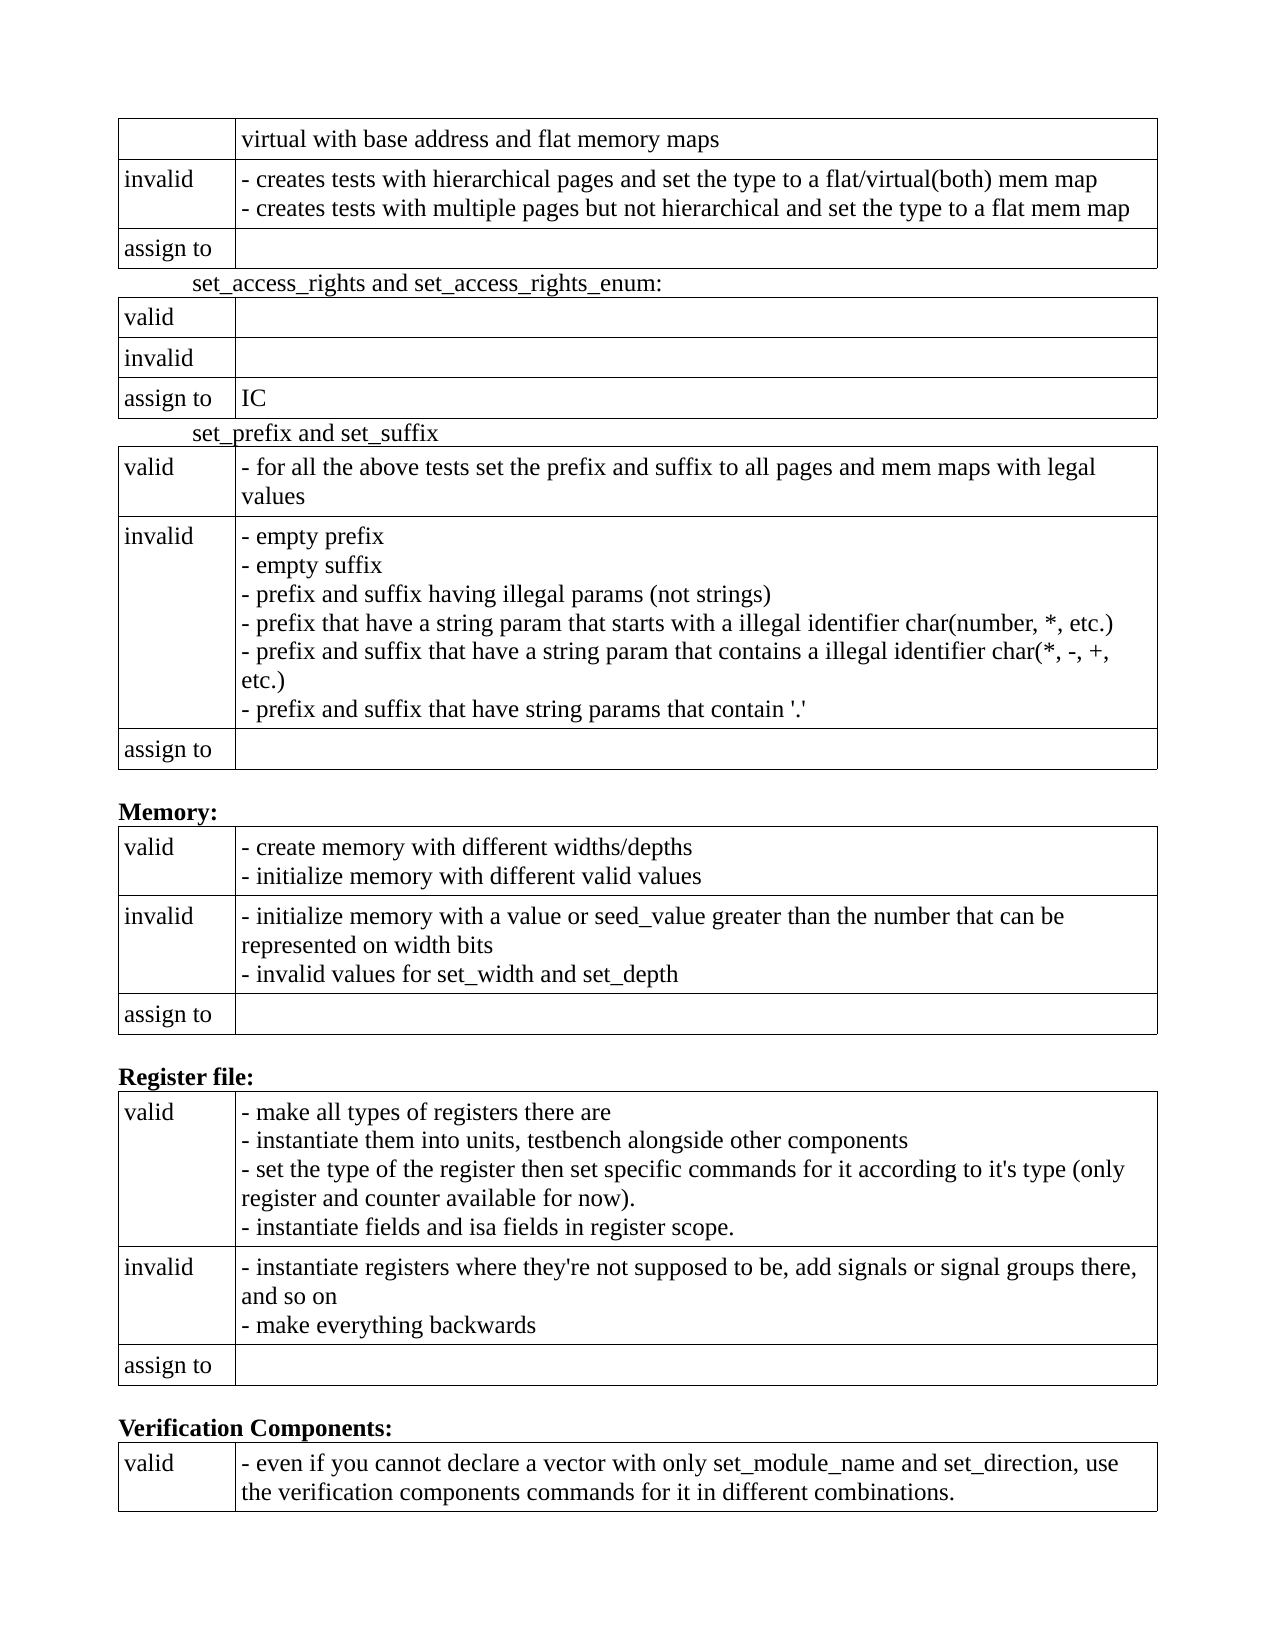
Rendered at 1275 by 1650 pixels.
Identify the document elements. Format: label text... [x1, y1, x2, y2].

table_cell [236, 1345, 1157, 1384]
table_cell invalid [119, 338, 235, 377]
table_header - create memory with different widths/depths - initialize memory with different valid values [236, 827, 1157, 895]
table_header - for all the above tests set the prefix and suffix to all pages and mem maps with legal values [236, 447, 1157, 516]
text Memory: [118, 797, 1157, 826]
table_cell - creates tests with hierarchical pages and set the type to a flat/virtual(both) mem map - creates tests with multiple pages but not hierarchical and set the type to a flat mem map [236, 160, 1157, 227]
table_header valid [119, 298, 235, 337]
table_cell assign to [119, 994, 235, 1033]
table_cell IC [236, 378, 1157, 418]
table_cell - initialize memory with a value or seed_value greater than the number that can be represented on width bits - invalid values for set_width and set_depth [236, 896, 1157, 993]
table_cell assign to [119, 229, 235, 268]
text Register file: [118, 1062, 1157, 1091]
table_header valid [119, 447, 235, 516]
text set_prefix and set_suffix [118, 419, 1157, 446]
table_cell invalid [119, 160, 235, 227]
table_header virtual with base address and flat memory maps [236, 119, 1157, 158]
table_cell [236, 338, 1157, 377]
table_header valid [119, 1092, 235, 1246]
text Verification Components: [118, 1413, 1157, 1442]
table_cell - empty prefix - empty suffix - prefix and suffix having illegal params (not strings) - prefix that have a string param that starts with a illegal identifier char(number, *, etc.) - prefix and suffix that have a string param that contains a illegal identifier char(*, -, +, etc.) - prefix and suffix that have string params that contain '.' [236, 517, 1157, 728]
table_cell invalid [119, 896, 235, 993]
table_cell assign to [119, 378, 235, 418]
table_cell [236, 729, 1157, 769]
table_header - even if you cannot declare a vector with only set_module_name and set_direction, use the verification components commands for it in different combinations. [236, 1443, 1157, 1511]
table_cell [236, 994, 1157, 1033]
text set_access_rights and set_access_rights_enum: [118, 269, 1157, 297]
table_cell [236, 229, 1157, 268]
table_cell assign to [119, 1345, 235, 1384]
table_header valid [119, 1443, 235, 1511]
table_cell invalid [119, 517, 235, 728]
table_header [236, 298, 1157, 337]
table_header - make all types of registers there are - instantiate them into units, testbench alongside other components - set the type of the register then set specific commands for it according to it's type (only register and counter available for now). - instantiate fields and isa fields in register scope. [236, 1092, 1157, 1246]
table_header valid [119, 827, 235, 895]
table_cell - instantiate registers where they're not supposed to be, add signals or signal groups there, and so on - make everything backwards [236, 1247, 1157, 1344]
table_header [119, 119, 235, 158]
table_cell invalid [119, 1247, 235, 1344]
table_cell assign to [119, 729, 235, 769]
